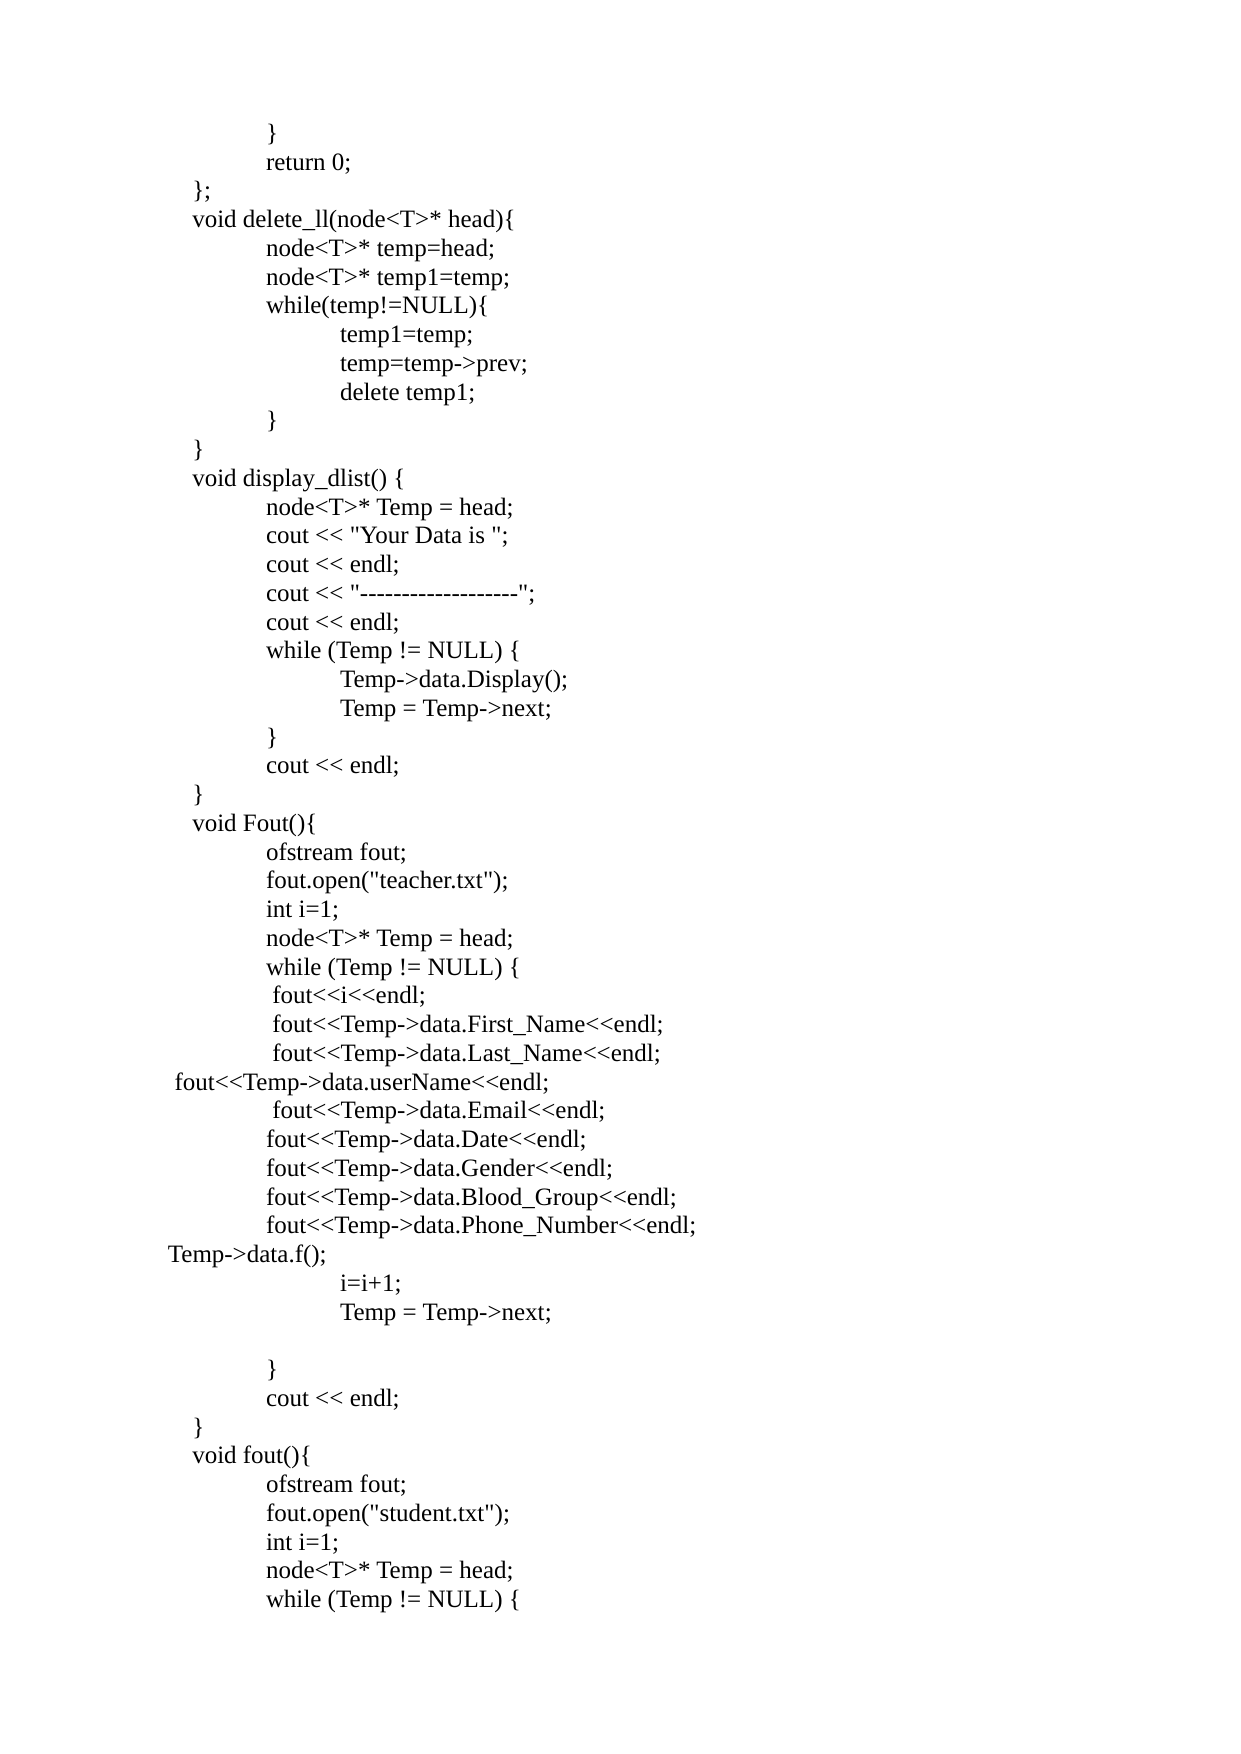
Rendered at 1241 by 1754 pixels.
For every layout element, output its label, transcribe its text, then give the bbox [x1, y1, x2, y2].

text } [118, 722, 1122, 751]
text node<T>* Temp = head; [118, 1556, 1122, 1584]
text cout << "Your Data is "; [118, 521, 1122, 549]
text while (Temp != NULL) { [118, 636, 1122, 664]
text fout<<Temp->data.Gender<<endl; [118, 1153, 1122, 1182]
text while (Temp != NULL) { [118, 1584, 1122, 1613]
text int i=1; [118, 894, 1122, 923]
text void display_dlist() { [118, 463, 1122, 492]
text fout<<Temp->data.Email<<endl; [118, 1096, 1122, 1124]
text return 0; [118, 147, 1122, 176]
text node<T>* Temp = head; [118, 492, 1122, 521]
text Temp = Temp->next; [118, 693, 1122, 722]
text node<T>* Temp = head; [118, 923, 1122, 952]
text cout << endl; [118, 1383, 1122, 1412]
text } [118, 779, 1122, 808]
text fout<<Temp->data.Date<<endl; [118, 1124, 1122, 1153]
text } [118, 406, 1122, 434]
text }; [118, 176, 1122, 204]
text node<T>* temp=head; [118, 233, 1122, 262]
text } [118, 118, 1122, 147]
text Temp = Temp->next; [118, 1297, 1122, 1326]
text temp1=temp; [118, 319, 1122, 348]
text fout.open("student.txt"); [118, 1498, 1122, 1527]
text void Fout(){ [118, 808, 1122, 837]
text void fout(){ [118, 1441, 1122, 1469]
text fout<<Temp->data.userName<<endl; [118, 1067, 1122, 1096]
text Temp->data.f(); [118, 1239, 1122, 1268]
text } [118, 1412, 1122, 1441]
text fout<<i<<endl; [118, 981, 1122, 1009]
text delete temp1; [118, 377, 1122, 406]
text node<T>* temp1=temp; [118, 262, 1122, 291]
text ofstream fout; [118, 837, 1122, 866]
text Temp->data.Display(); [118, 664, 1122, 693]
text fout.open("teacher.txt"); [118, 866, 1122, 894]
text temp=temp->prev; [118, 348, 1122, 377]
text fout<<Temp->data.First_Name<<endl; [118, 1009, 1122, 1038]
text cout << endl; [118, 607, 1122, 636]
text ofstream fout; [118, 1469, 1122, 1498]
text cout << endl; [118, 549, 1122, 578]
text } [118, 1354, 1122, 1383]
text fout<<Temp->data.Last_Name<<endl; [118, 1038, 1122, 1067]
text i=i+1; [118, 1268, 1122, 1297]
text while (Temp != NULL) { [118, 952, 1122, 981]
text cout << endl; [118, 751, 1122, 779]
text while(temp!=NULL){ [118, 291, 1122, 319]
text fout<<Temp->data.Phone_Number<<endl; [118, 1211, 1122, 1239]
text cout << "-------------------"; [118, 578, 1122, 607]
text fout<<Temp->data.Blood_Group<<endl; [118, 1182, 1122, 1211]
text void delete_ll(node<T>* head){ [118, 204, 1122, 233]
text } [118, 434, 1122, 463]
text int i=1; [118, 1527, 1122, 1556]
